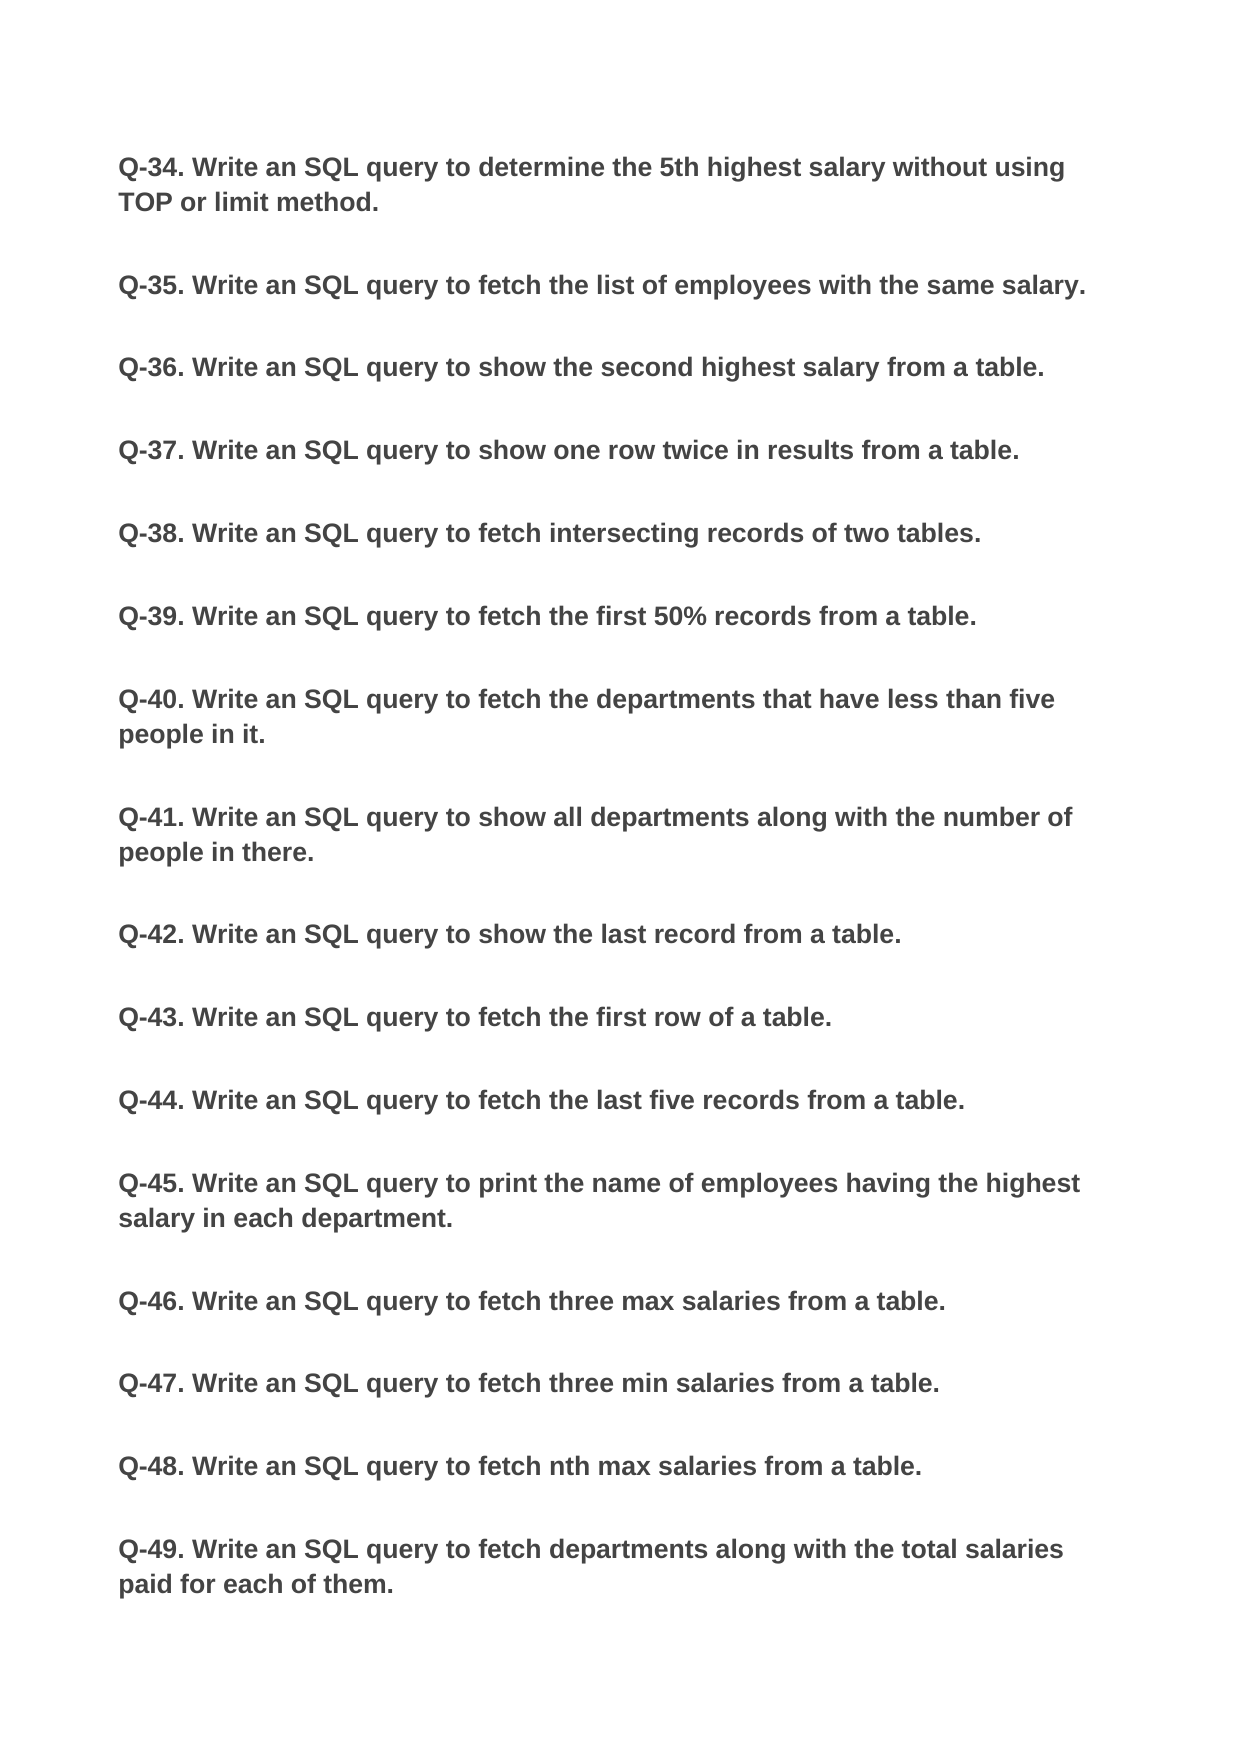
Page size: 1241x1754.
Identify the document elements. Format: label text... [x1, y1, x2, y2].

text Q-40. Write an SQL query to fetch the departments that have less than five people in it. [118, 650, 1122, 749]
text Q-48. Write an SQL query to fetch nth max salaries from a table. [118, 1417, 1122, 1481]
text Q-47. Write an SQL query to fetch three min salaries from a table. [118, 1335, 1122, 1398]
text Q-42. Write an SQL query to show the last record from a table. [118, 886, 1122, 949]
text Q-43. Write an SQL query to fetch the first row of a table. [118, 968, 1122, 1032]
text Q-35. Write an SQL query to fetch the list of employees with the same salary. [118, 236, 1122, 300]
text Q-39. Write an SQL query to fetch the first 50% records from a table. [118, 567, 1122, 631]
text Q-36. Write an SQL query to show the second highest salary from a table. [118, 319, 1122, 382]
text Q-37. Write an SQL query to show one row twice in results from a table. [118, 402, 1122, 465]
text Q-49. Write an SQL query to fetch departments along with the total salaries paid for each of them. [118, 1500, 1122, 1599]
text Q-45. Write an SQL query to print the name of employees having the highest salary in each department. [118, 1134, 1122, 1233]
text Q-34. Write an SQL query to determine the 5th highest salary without using TOP or limit method. [118, 118, 1122, 217]
text Q-44. Write an SQL query to fetch the last five records from a table. [118, 1051, 1122, 1115]
text Q-38. Write an SQL query to fetch intersecting records of two tables. [118, 484, 1122, 548]
text Q-46. Write an SQL query to fetch three max salaries from a table. [118, 1252, 1122, 1316]
text Q-41. Write an SQL query to show all departments along with the number of people in there. [118, 768, 1122, 867]
